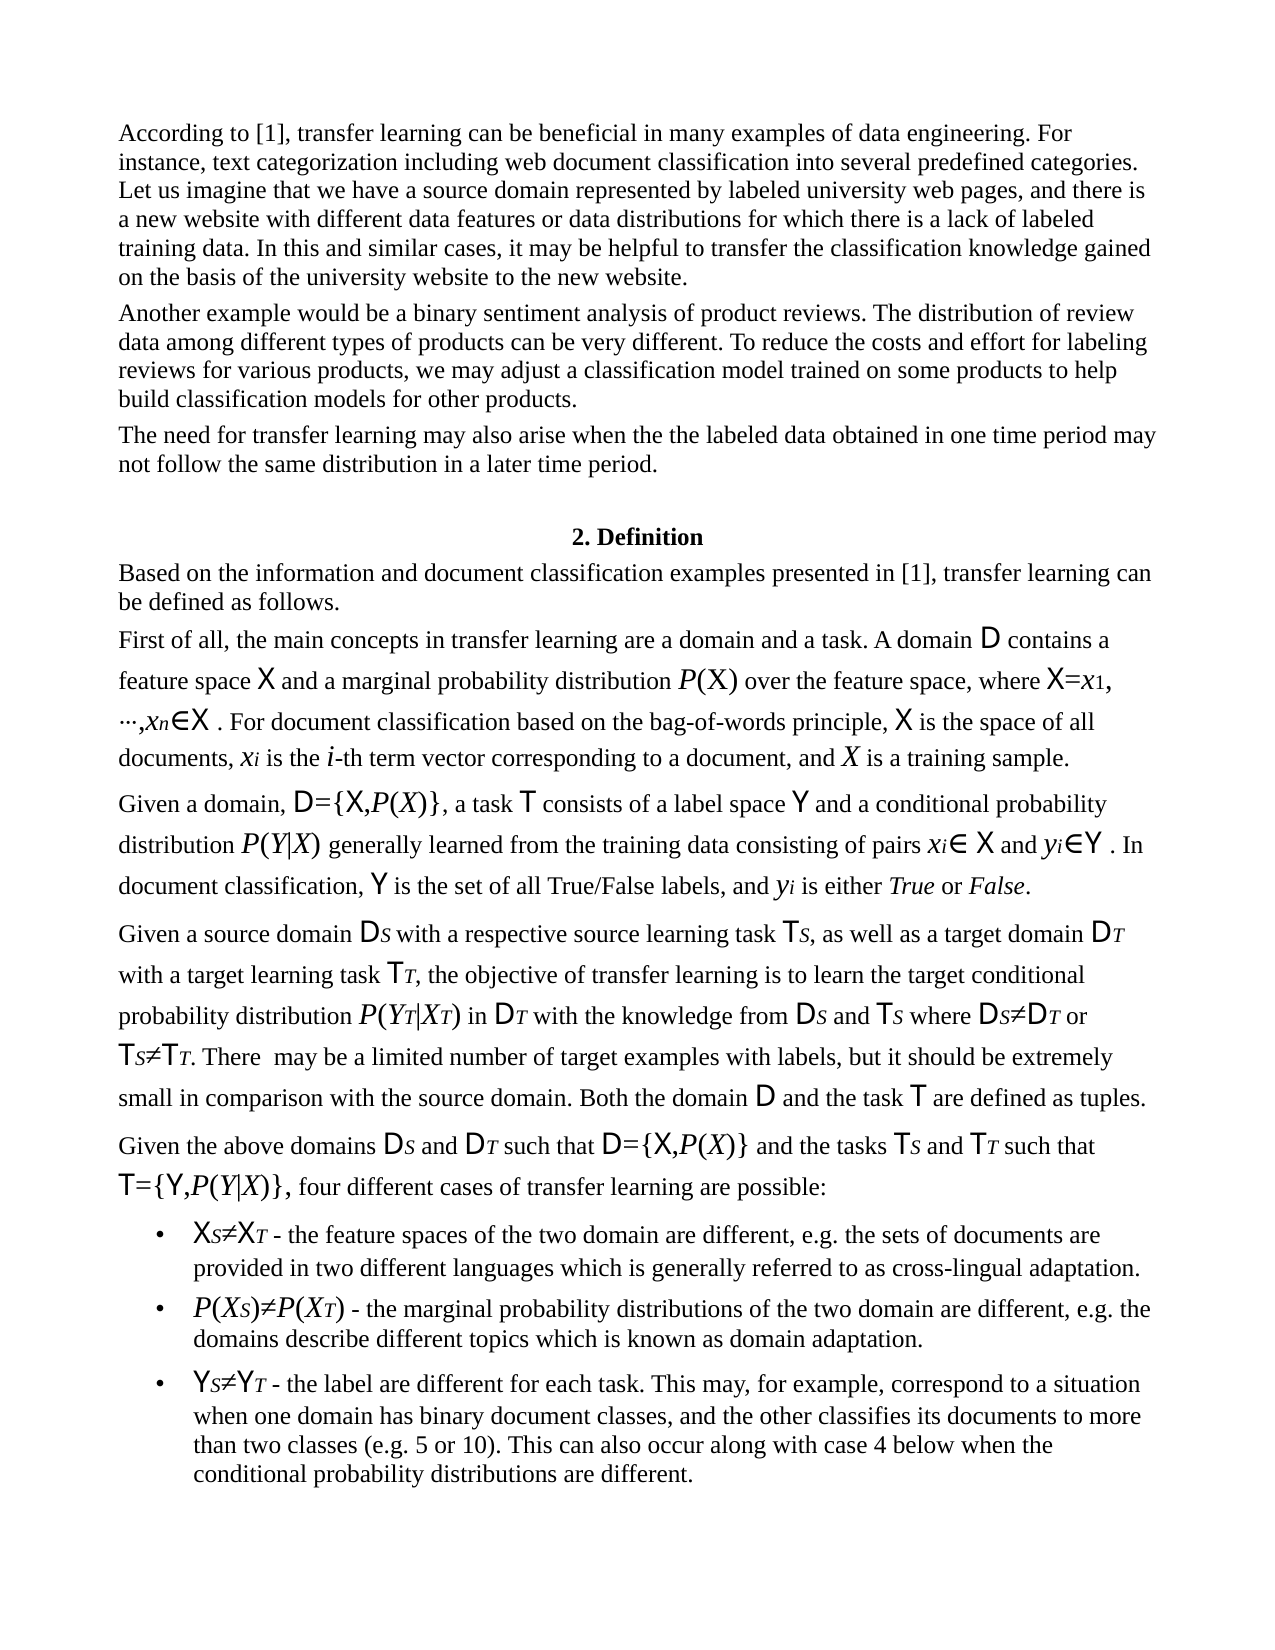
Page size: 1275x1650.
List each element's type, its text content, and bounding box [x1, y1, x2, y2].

text Given a source domain DS with a respective source learning task TS, as well as a target domain DT with a target learning task TT, the objective of transfer learning is to learn the target conditional probability distribution P(YT|XT) in DT with the knowledge from DS and TS where DS≠DT or TS≠TT. There may be a limited number of target examples with labels, but it should be extremely small in comparison with the source domain. Both the domain D and the task T are defined as tuples. [118, 911, 1157, 1115]
text 2. Definition [118, 522, 1157, 551]
text Given a domain, D={X,P(X)}, a task T consists of a label space Y and a conditional probability distribution P(Y|X) generally learned from the training data consisting of pairs xi∈ X and yi∈Y . In document classification, Y is the set of all True/False labels, and yi is either True or False. [118, 781, 1157, 903]
text According to [1], transfer learning can be beneficial in many examples of data engineering. For instance, text categorization including web document classification into several predefined categories. Let us imagine that we have a source domain represented by labeled university web pages, and there is a new website with different data features or data distributions for which there is a lack of labeled training data. In this and similar cases, it may be helpful to transfer the classification knowledge gained on the basis of the university website to the new website. [118, 118, 1157, 291]
text Another example would be a binary sentiment analysis of product reviews. The distribution of review data among different types of products can be very different. To reduce the costs and effort for labeling reviews for various products, we may adjust a classification model trained on some products to help build classification models for other products. [118, 298, 1157, 413]
text The need for transfer learning may also arise when the the labeled data obtained in one time period may not follow the same distribution in a later time period. [118, 421, 1157, 478]
text Given the above domains DS and DT such that D={X,P(X)} and the tasks TS and TT such that T={Y,P(Y|X)}, four different cases of transfer learning are possible: [118, 1122, 1157, 1204]
list P(XS)≠P(XT) - the marginal probability distributions of the two domain are different, e.g. the domains describe different topics which is known as domain adaptation. [156, 1289, 1157, 1352]
list YS≠YT - the label are different for each task. This may, for example, correspond to a situation when one domain has binary document classes, and the other classifies its documents to more than two classes (e.g. 5 or 10). This can also occur along with case 4 below when the conditional probability distributions are different. [156, 1360, 1157, 1488]
list XS≠XT - the feature spaces of the two domain are different, e.g. the sets of documents are provided in two different languages which is generally referred to as cross-lingual adaptation. [156, 1212, 1157, 1281]
text Based on the information and document classification examples presented in [1], transfer learning can be defined as follows. First of all, the main concepts in transfer learning are a domain and a task. A domain D contains a feature space X and a marginal probability distribution P(X) over the feature space, where X=x1,⋯,xn∈X . For document classification based on the bag-of-words principle, X is the space of all documents, xi is the i-th term vector corresponding to a document, and X is a training sample. [118, 558, 1157, 773]
